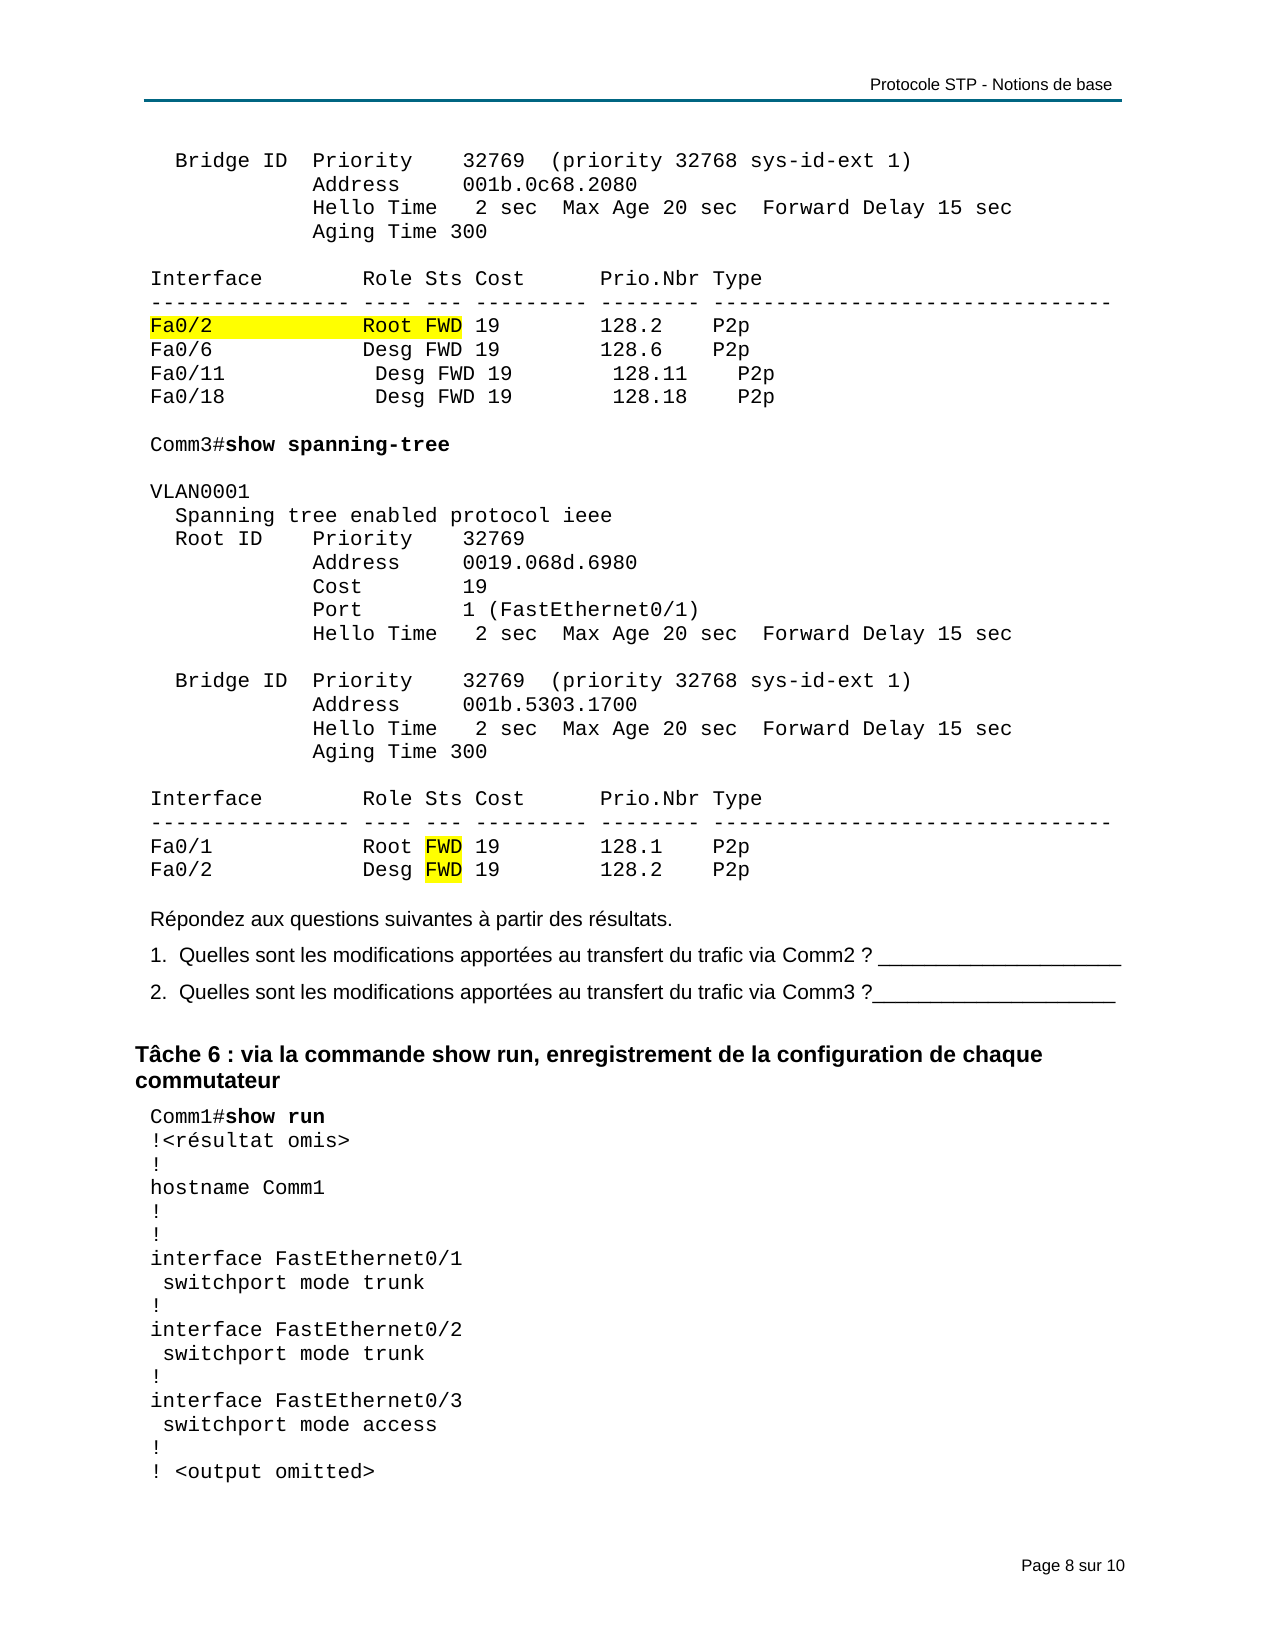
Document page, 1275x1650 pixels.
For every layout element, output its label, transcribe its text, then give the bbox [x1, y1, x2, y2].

text 2. Quelles sont les modifications apportées au transfert du trafic via Comm3 ?_____________________ [150, 979, 1125, 1003]
text ! [150, 1437, 1125, 1461]
text !<résultat omis> [150, 1130, 1125, 1153]
text Aging Time 300 [150, 741, 1125, 765]
text Address 001b.5303.1700 [150, 694, 1125, 717]
text interface FastEthernet0/1 [150, 1248, 1125, 1272]
text Fa0/2 Root FWD 19 128.2 P2p [150, 316, 1125, 339]
text interface FastEthernet0/2 [150, 1319, 1125, 1343]
text Cost 19 [150, 576, 1125, 599]
text Fa0/1 Root FWD 19 128.1 P2p [150, 836, 1125, 859]
text Tâche 6 : via la commande show run, enregistrement de la configuration de chaque commutateur [135, 1041, 1125, 1094]
text Interface Role Sts Cost Prio.Nbr Type [150, 788, 1125, 812]
text switchport mode access [150, 1414, 1125, 1437]
text ---------------- ---- --- --------- -------- -------------------------------- [150, 292, 1125, 316]
text Comm1#show run [150, 1106, 1125, 1130]
text ---------------- ---- --- --------- -------- -------------------------------- [150, 812, 1125, 836]
text VLAN0001 [150, 481, 1125, 505]
text Fa0/6 Desg FWD 19 128.6 P2p [150, 339, 1125, 363]
text switchport mode trunk [150, 1272, 1125, 1295]
text ! [150, 1153, 1125, 1177]
text ! [150, 1224, 1125, 1248]
text Interface Role Sts Cost Prio.Nbr Type [150, 268, 1125, 292]
text ! [150, 1295, 1125, 1319]
text interface FastEthernet0/3 [150, 1390, 1125, 1414]
text 1. Quelles sont les modifications apportées au transfert du trafic via Comm2 ? _____________________ [150, 943, 1125, 967]
text Bridge ID Priority 32769 (priority 32768 sys-id-ext 1) [150, 150, 1125, 174]
text Spanning tree enabled protocol ieee [150, 505, 1125, 528]
text Address 0019.068d.6980 [150, 552, 1125, 576]
text Port 1 (FastEthernet0/1) [150, 599, 1125, 623]
text Hello Time 2 sec Max Age 20 sec Forward Delay 15 sec [150, 623, 1125, 647]
text Address 001b.0c68.2080 [150, 174, 1125, 197]
text Hello Time 2 sec Max Age 20 sec Forward Delay 15 sec [150, 197, 1125, 221]
text ! <output omitted> [150, 1461, 1125, 1484]
text Hello Time 2 sec Max Age 20 sec Forward Delay 15 sec [150, 717, 1125, 741]
text Fa0/2 Desg FWD 19 128.2 P2p [150, 859, 1125, 883]
text hostname Comm1 [150, 1177, 1125, 1201]
text Répondez aux questions suivantes à partir des résultats. [150, 907, 1125, 931]
text ! [150, 1366, 1125, 1390]
text Fa0/18 Desg FWD 19 128.18 P2p [150, 386, 1125, 410]
text Aging Time 300 [150, 221, 1125, 244]
text Fa0/11 Desg FWD 19 128.11 P2p [150, 363, 1125, 386]
text ! [150, 1201, 1125, 1224]
text Comm3#show spanning-tree [150, 434, 1125, 457]
text Root ID Priority 32769 [150, 528, 1125, 552]
text Bridge ID Priority 32769 (priority 32768 sys-id-ext 1) [150, 670, 1125, 694]
text switchport mode trunk [150, 1343, 1125, 1366]
